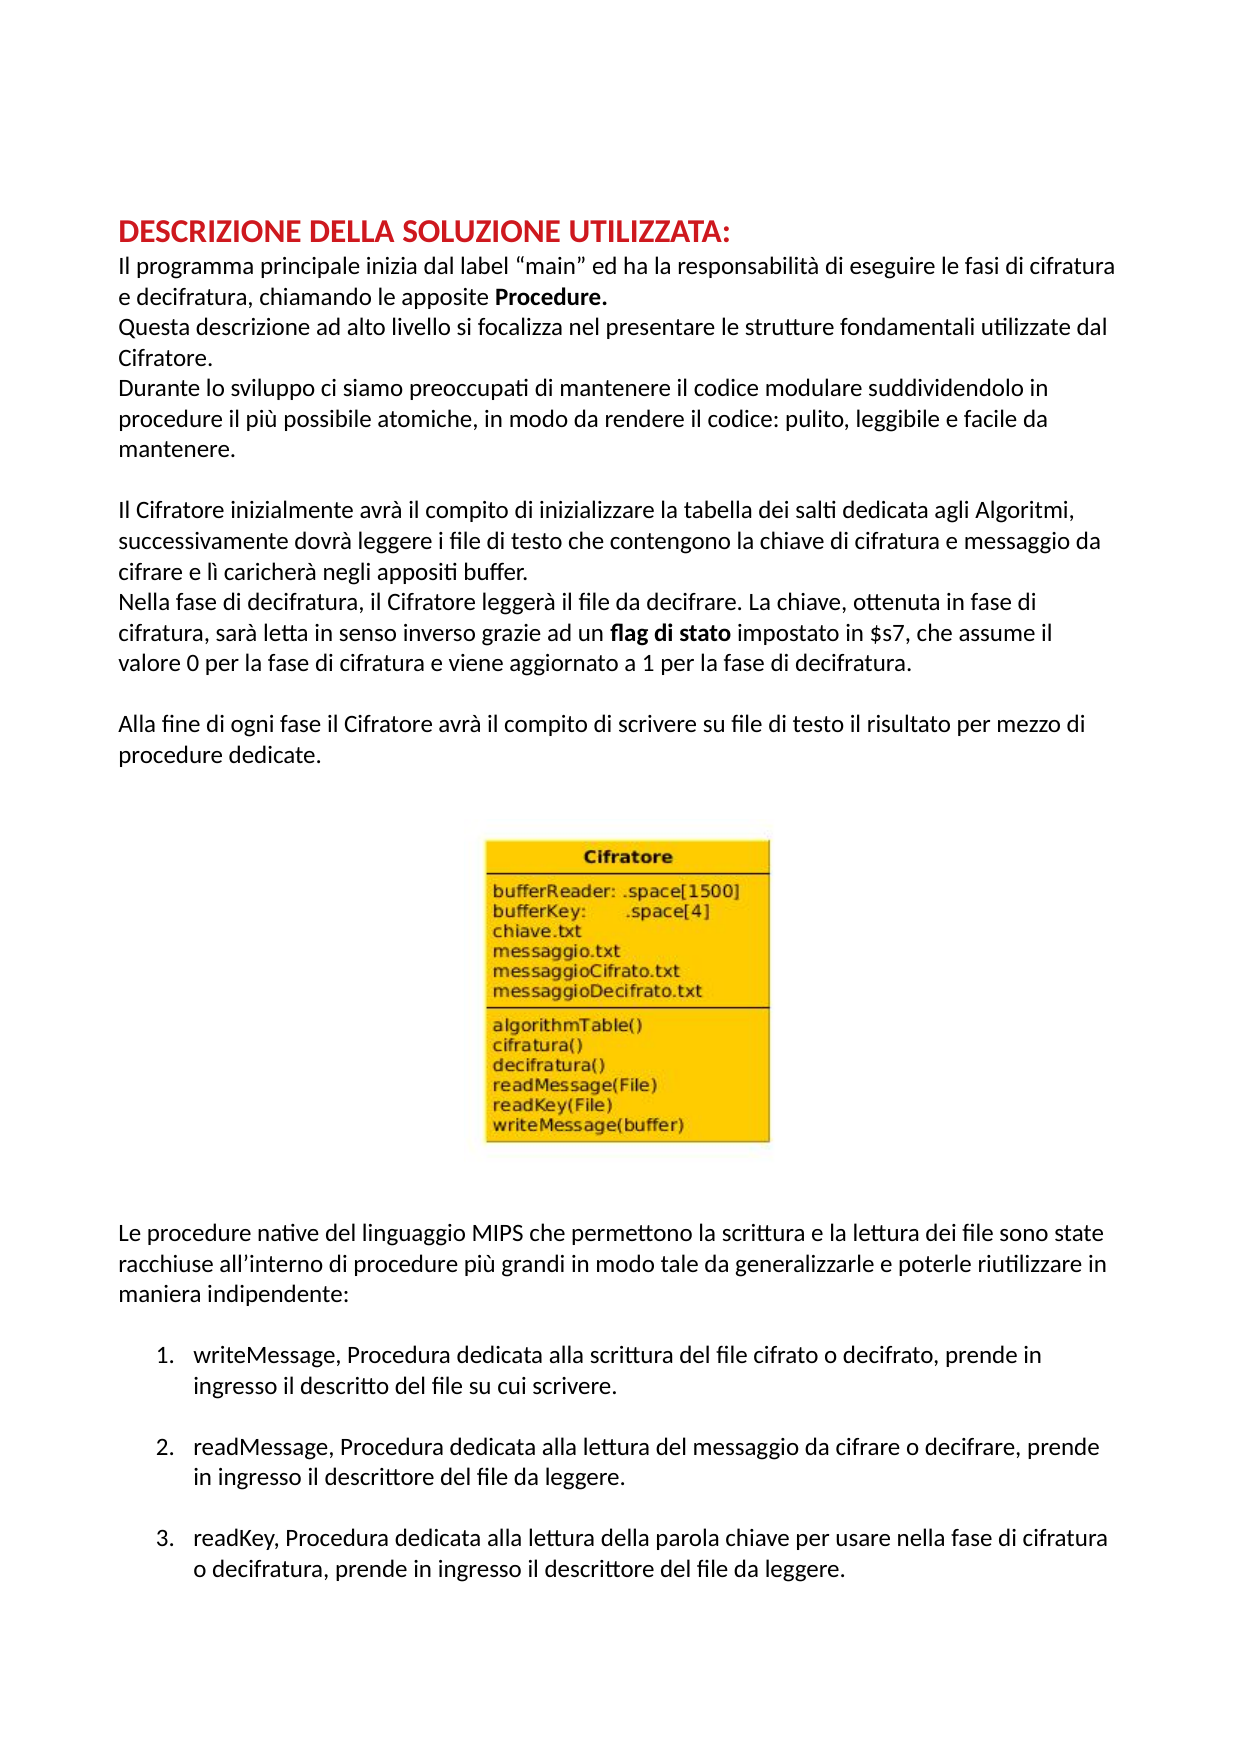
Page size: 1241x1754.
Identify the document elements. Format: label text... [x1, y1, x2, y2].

list readKey, Procedura dedicata alla lettura della parola chiave per usare nella fase di cifratura o decifratura, prende in ingresso il descrittore del file da leggere. [156, 1522, 1122, 1583]
text Il Cifratore inizialmente avrà il compito di inizializzare la tabella dei salti dedicata agli Algoritmi, successivamente dovrà leggere i file di testo che contengono la chiave di cifratura e messaggio da cifrare e lì caricherà negli appositi buffer. [118, 494, 1122, 586]
text Le procedure native del linguaggio MIPS che permettono la scrittura e la lettura dei file sono state racchiuse all’interno di procedure più grandi in modo tale da generalizzarle e poterle riutilizzare in maniera indipendente: [118, 1217, 1122, 1309]
text valore 0 per la fase di cifratura e viene aggiornato a 1 per la fase di decifratura. [118, 647, 1122, 678]
text Questa descrizione ad alto livello si focalizza nel presentare le strutture fondamentali utilizzate dal Cifratore. [118, 311, 1122, 372]
text DESCRIZIONE DELLA SOLUZIONE UTILIZZATA: [118, 210, 1122, 250]
text Nella fase di decifratura, il Cifratore leggerà il file da decifrare. La chiave, ottenuta in fase di cifratura, sarà letta in senso inverso grazie ad un flag di stato impostato in $s7, che assume il [118, 586, 1122, 647]
text Alla fine di ogni fase il Cifratore avrà il compito di scrivere su file di testo il risultato per mezzo di procedure dedicate. [118, 708, 1122, 769]
list writeMessage, Procedura dedicata alla scrittura del file cifrato o decifrato, prende in ingresso il descritto del file su cui scrivere. [156, 1339, 1122, 1400]
text Durante lo sviluppo ci siamo preoccupati di mantenere il codice modulare suddividendolo in procedure il più possibile atomiche, in modo da rendere il codice: pulito, leggibile e facile da mantenere. [118, 372, 1122, 464]
text Il programma principale inizia dal label “main” ed ha la responsabilità di eseguire le fasi di cifratura e decifratura, chiamando le apposite Procedure. [118, 250, 1122, 311]
list readMessage, Procedura dedicata alla lettura del messaggio da cifrare o decifrare, prende in ingresso il descrittore del file da leggere. [156, 1431, 1122, 1492]
